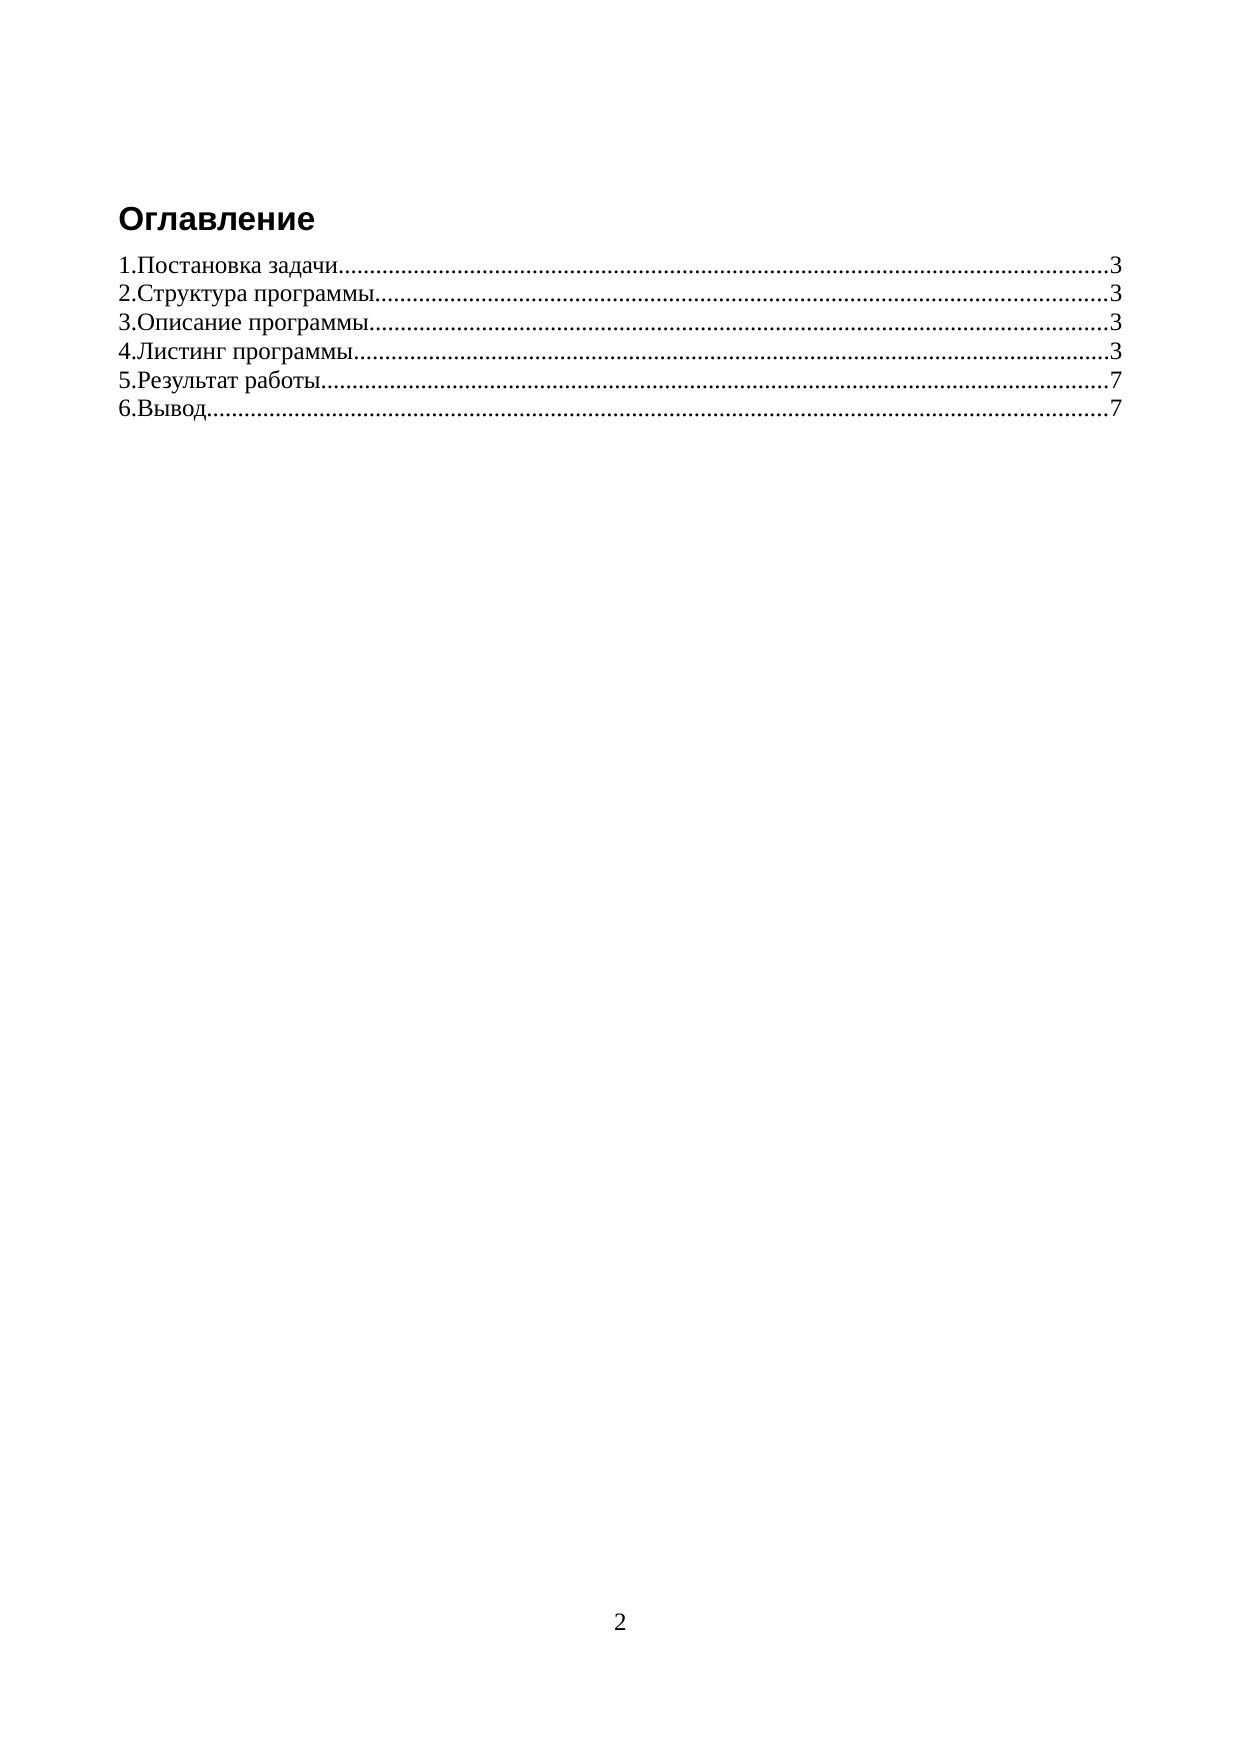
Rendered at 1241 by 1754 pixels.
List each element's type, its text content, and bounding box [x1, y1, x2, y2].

text 2.Структура программы 3 [118, 278, 1122, 307]
subtitle Оглавление [118, 199, 1122, 237]
text 3.Описание программы 3 [118, 307, 1122, 336]
text 5.Результат работы 7 [118, 365, 1122, 393]
text 4.Листинг программы 3 [118, 336, 1122, 365]
text 1.Постановка задачи 3 [118, 250, 1122, 278]
text 6.Вывод 7 [118, 393, 1122, 422]
